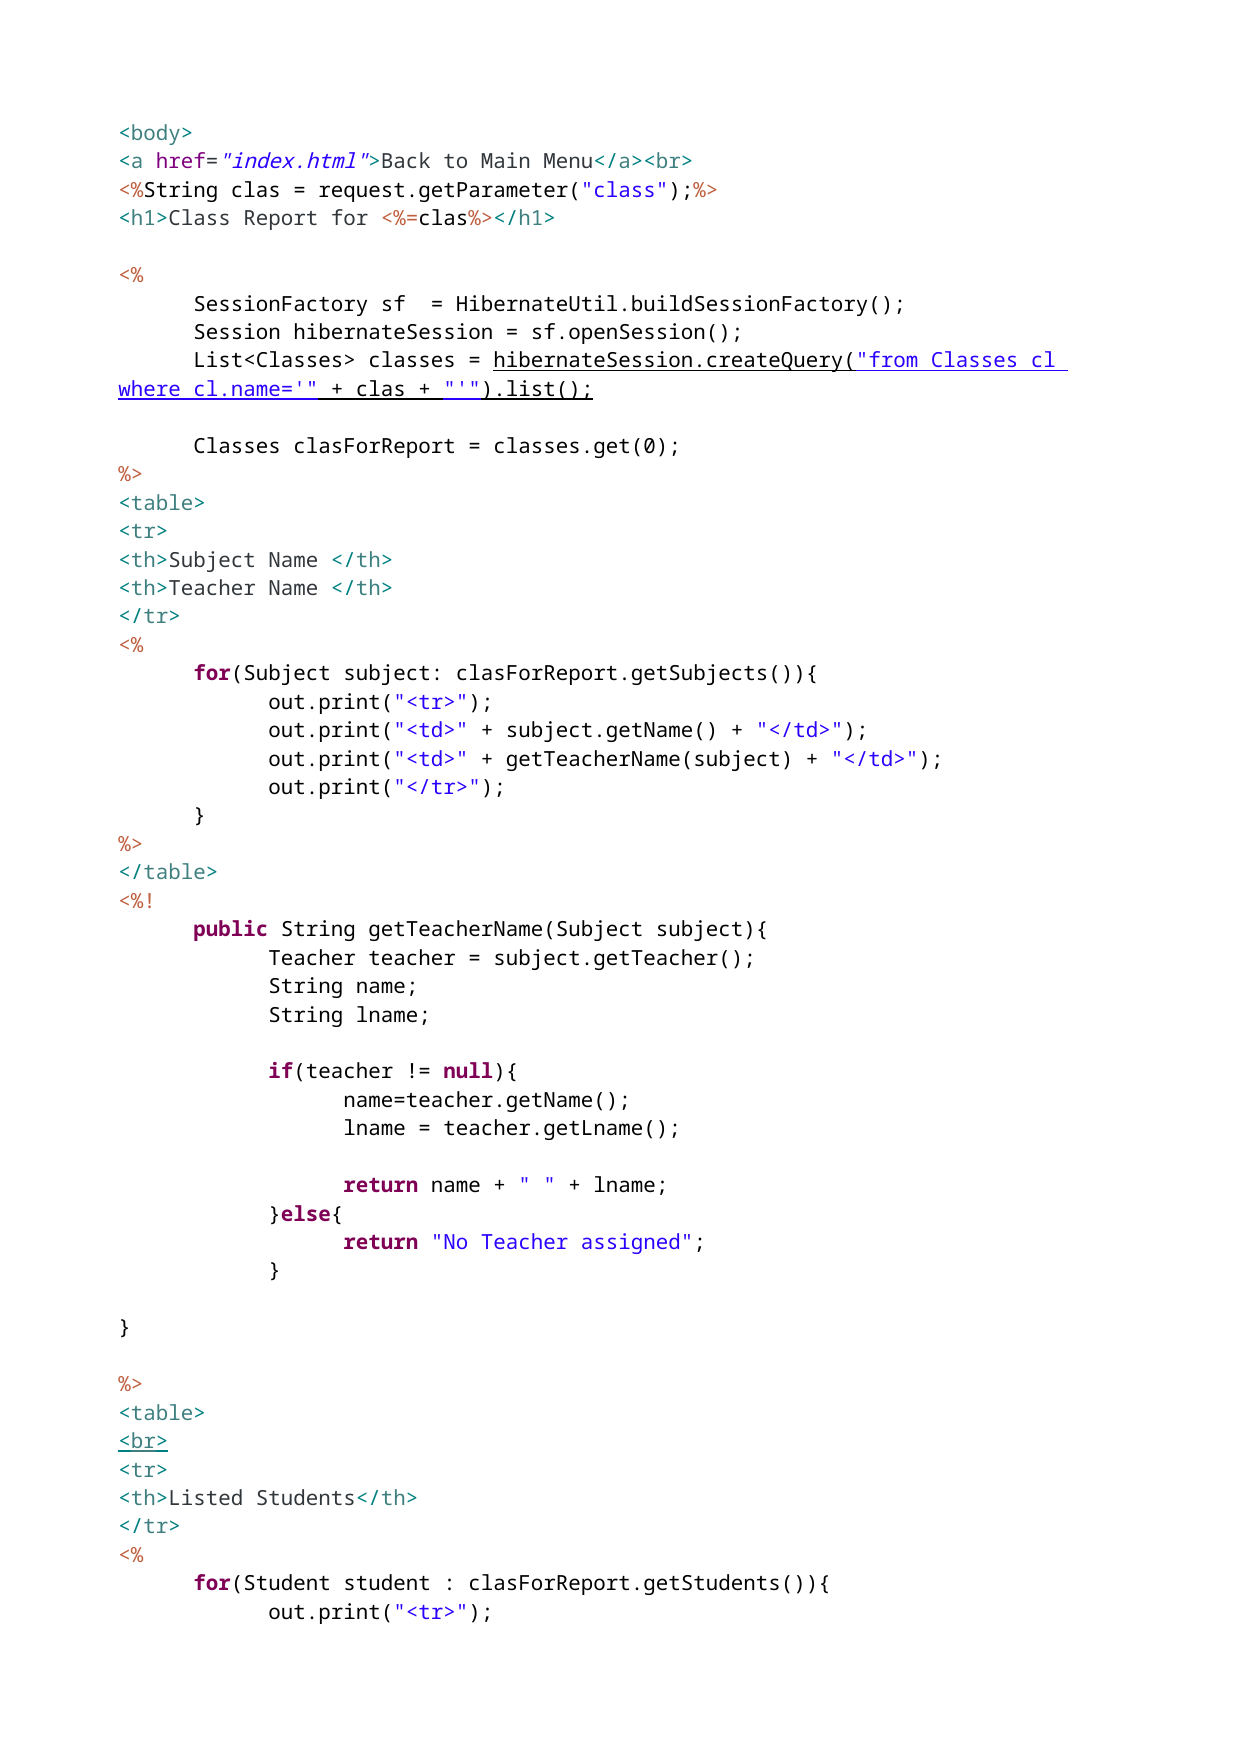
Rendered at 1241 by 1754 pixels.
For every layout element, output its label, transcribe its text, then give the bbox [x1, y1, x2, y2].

text for(Subject subject: clasForReport.getSubjects()){ [118, 658, 1122, 687]
text public String getTeacherName(Subject subject){ [118, 914, 1122, 943]
text %> [118, 829, 1122, 857]
text <% [118, 630, 1122, 658]
text <tr> [118, 516, 1122, 545]
text Classes clasForReport = classes.get(0); [118, 431, 1122, 459]
text %> [118, 459, 1122, 488]
text } [118, 1256, 1122, 1284]
text <body> [118, 118, 1122, 147]
text }else{ [118, 1199, 1122, 1227]
text <% [118, 260, 1122, 289]
text <h1>Class Report for <%=clas%></h1> [118, 203, 1122, 232]
text List<Classes> classes = hibernateSession.createQuery("from Classes cl where cl.name='" + clas + "'").list(); [118, 346, 1122, 402]
text <th>Teacher Name </th> [118, 573, 1122, 602]
text <br> [118, 1426, 1122, 1455]
text for(Student student : clasForReport.getStudents()){ [118, 1568, 1122, 1597]
text return name + " " + lname; [118, 1170, 1122, 1199]
text SessionFactory sf = HibernateUtil.buildSessionFactory(); [118, 289, 1122, 317]
text <table> [118, 1398, 1122, 1426]
text lname = teacher.getLname(); [118, 1113, 1122, 1142]
text </tr> [118, 602, 1122, 630]
text return "No Teacher assigned"; [118, 1227, 1122, 1256]
text String name; [118, 971, 1122, 1000]
text <a href="index.html">Back to Main Menu</a><br> [118, 147, 1122, 175]
text } [118, 1312, 1122, 1341]
text out.print("<tr>"); [118, 1597, 1122, 1625]
text out.print("</tr>"); [118, 772, 1122, 801]
text out.print("<td>" + subject.getName() + "</td>"); [118, 715, 1122, 744]
text <table> [118, 488, 1122, 516]
text %> [118, 1369, 1122, 1398]
text <th>Subject Name </th> [118, 545, 1122, 573]
text if(teacher != null){ [118, 1057, 1122, 1085]
text Teacher teacher = subject.getTeacher(); [118, 943, 1122, 971]
text <tr> [118, 1455, 1122, 1483]
text out.print("<tr>"); [118, 687, 1122, 715]
text String lname; [118, 1000, 1122, 1028]
text <%! [118, 886, 1122, 914]
text </tr> [118, 1512, 1122, 1540]
text </table> [118, 857, 1122, 886]
text <th>Listed Students</th> [118, 1483, 1122, 1512]
text out.print("<td>" + getTeacherName(subject) + "</td>"); [118, 744, 1122, 772]
text } [118, 801, 1122, 829]
text name=teacher.getName(); [118, 1085, 1122, 1113]
text <%String clas = request.getParameter("class");%> [118, 175, 1122, 203]
text Session hibernateSession = sf.openSession(); [118, 317, 1122, 346]
text <% [118, 1540, 1122, 1568]
